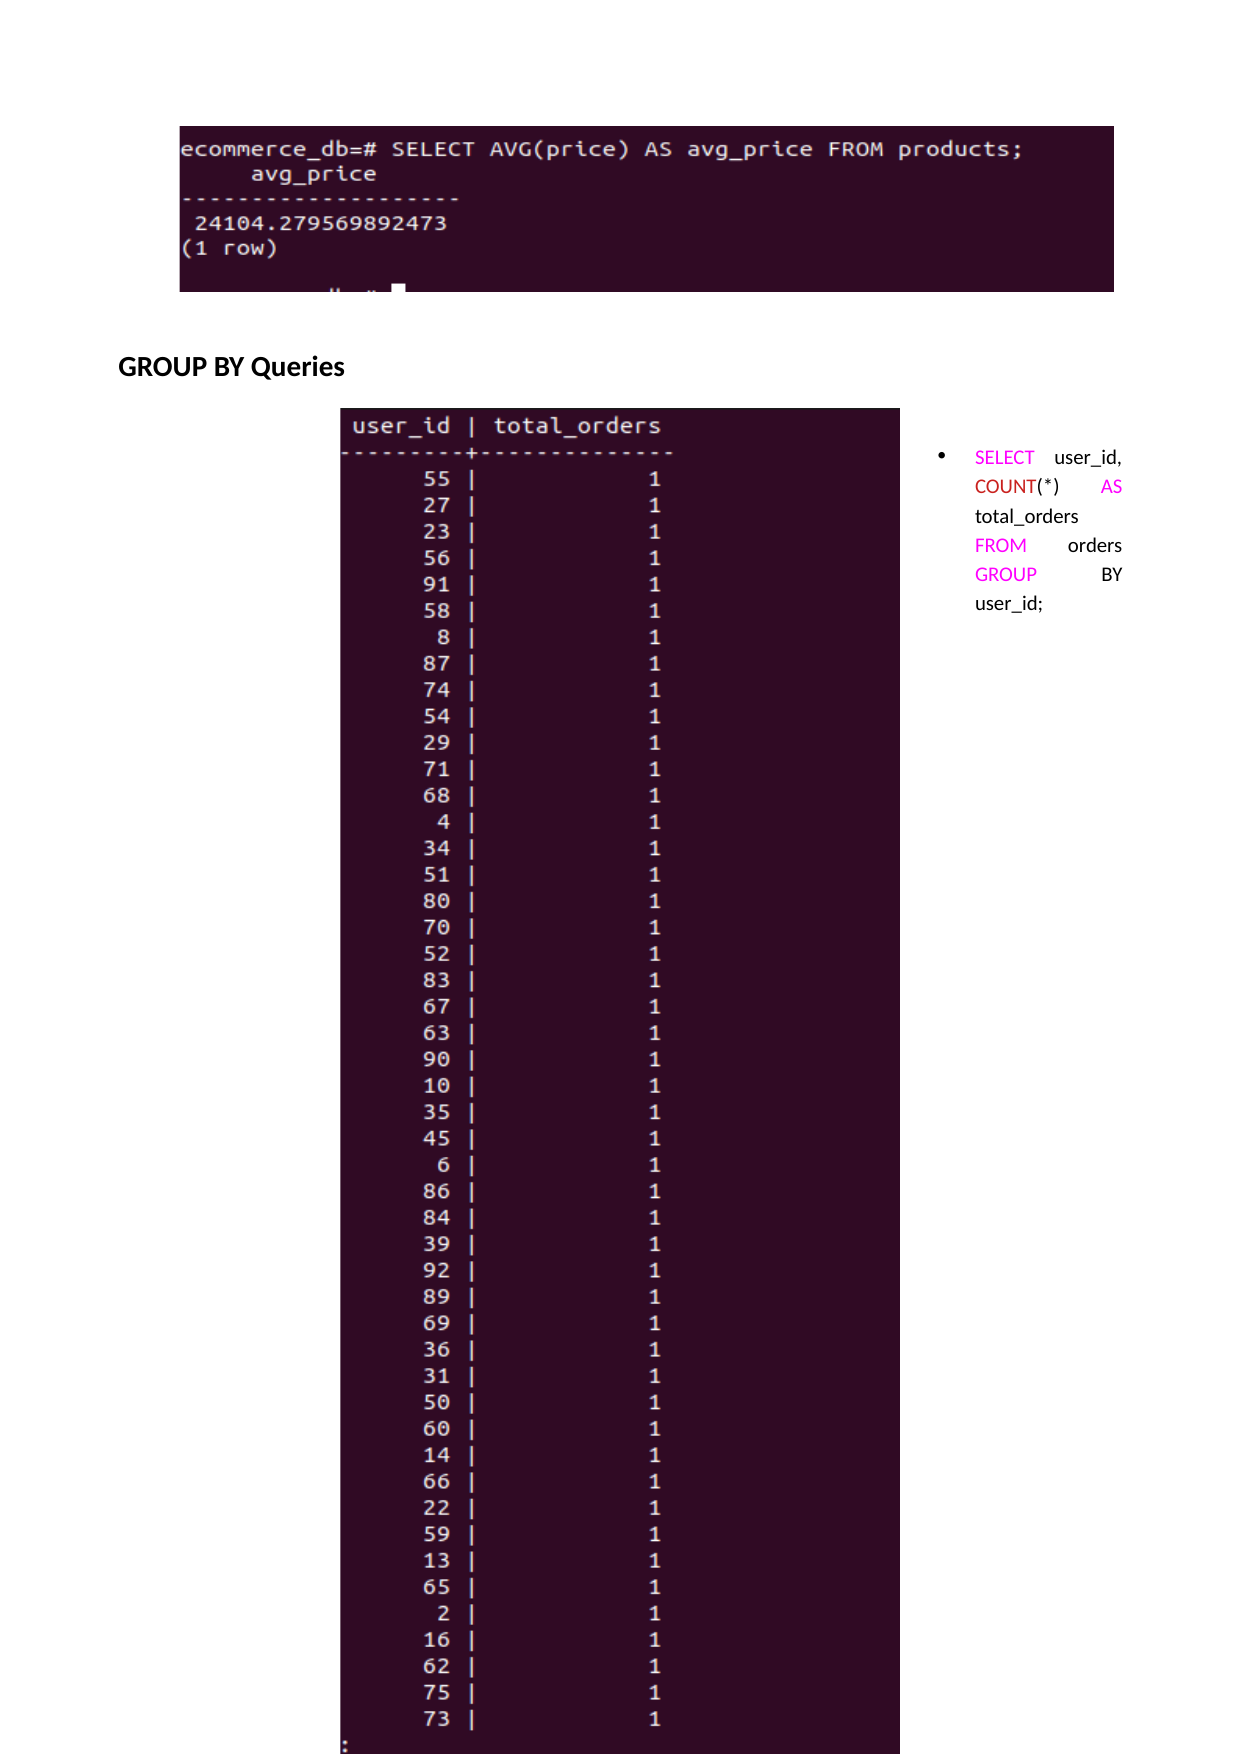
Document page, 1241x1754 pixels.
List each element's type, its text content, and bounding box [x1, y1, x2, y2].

picture [179, 126, 1114, 292]
subtitle GROUP BY Queries [118, 348, 1122, 384]
list SELECT user_id, COUNT(*) AS total_orders FROM orders GROUP BY user_id; [900, 444, 1122, 616]
picture [340, 408, 900, 1754]
list [156, 444, 340, 616]
